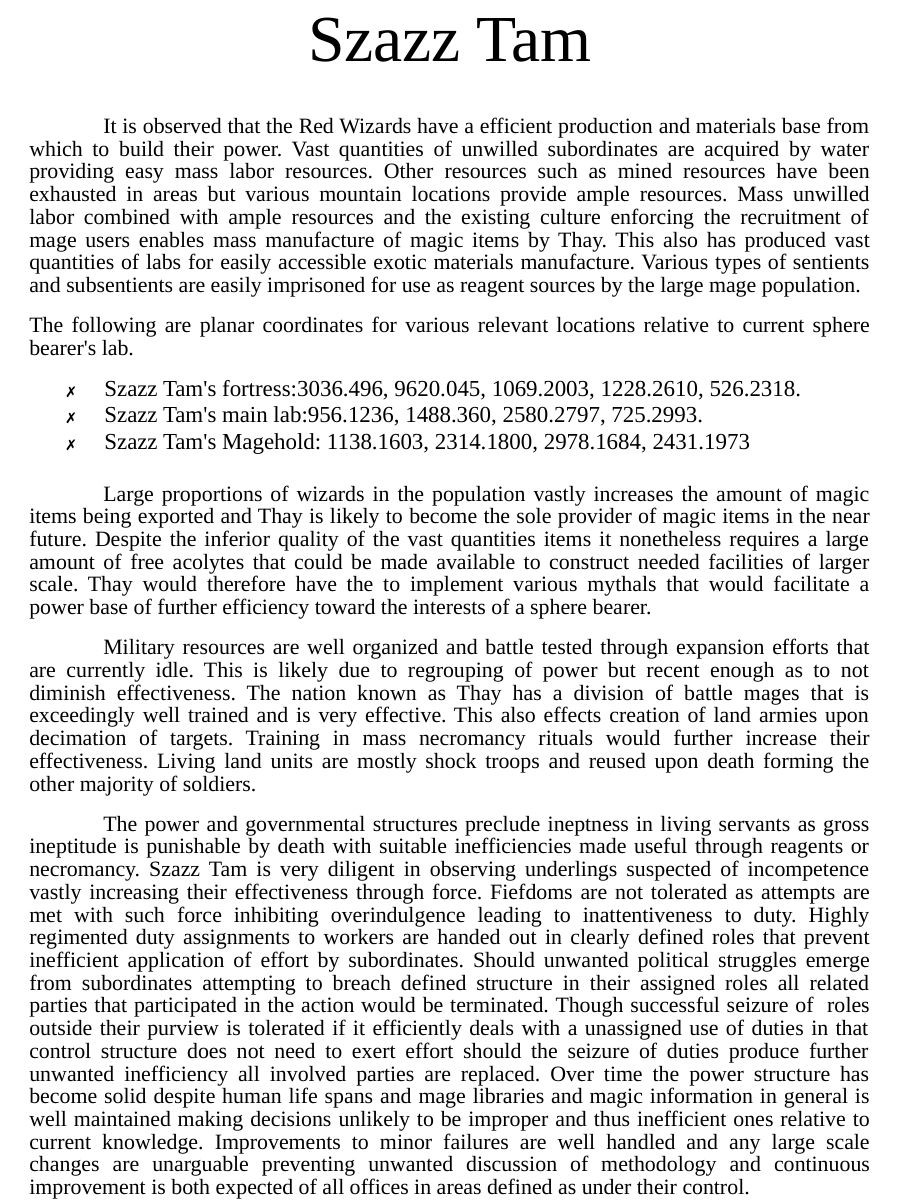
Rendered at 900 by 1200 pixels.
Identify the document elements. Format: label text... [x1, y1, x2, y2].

list Szazz Tam's main lab:956.1236, 1488.360, 2580.2797, 725.2993. [67, 401, 871, 428]
text The power and governmental structures preclude ineptness in living servants as gross ineptitude is punishable by death with suitable inefficiencies made useful through reagents or necromancy. Szazz Tam is very diligent in observing underlings suspected of incompetence vastly increasing their effectiveness through force. Fiefdoms are not tolerated as attempts are met with such force inhibiting overindulgence leading to inattentiveness to duty. Highly regimented duty assignments to workers are handed out in clearly defined roles that prevent inefficient application of effort by subordinates. Should unwanted political struggles emerge from subordinates attempting to breach defined structure in their assigned roles all related parties that participated in the action would be terminated. Though successful seizure of roles outside their purview is tolerated if it efficiently deals with a unassigned use of duties in that control structure does not need to exert effort should the seizure of duties produce further unwanted inefficiency all involved parties are replaced. Over time the power structure has become solid despite human life spans and mage libraries and magic information in general is well maintained making decisions unlikely to be improper and thus inefficient ones relative to current knowledge. Improvements to minor failures are well handled and any large scale changes are unarguable preventing unwanted discussion of methodology and continuous improvement is both expected of all offices in areas defined as under their control. [29, 811, 871, 1199]
text Military resources are well organized and battle tested through expansion efforts that are currently idle. This is likely due to regrouping of power but recent enough as to not diminish effectiveness. The nation known as Thay has a division of battle mages that is exceedingly well trained and is very effective. This also effects creation of land armies upon decimation of targets. Training in mass necromancy rituals would further increase their effectiveness. Living land units are mostly shock troops and reused upon death forming the other majority of soldiers. [29, 634, 871, 796]
list Szazz Tam's fortress:3036.496, 9620.045, 1069.2003, 1228.2610, 526.2318. [67, 375, 871, 401]
subtitle Szazz Tam [29, 0, 871, 76]
text Large proportions of wizards in the population vastly increases the amount of magic items being exported and Thay is likely to become the sole provider of magic items in the near future. Despite the inferior quality of the vast quantities items it nonetheless requires a large amount of free acolytes that could be made available to construct needed facilities of larger scale. Thay would therefore have the to implement various mythals that would facilitate a power base of further efficiency toward the interests of a sphere bearer. [29, 481, 871, 619]
list Szazz Tam's Magehold: 1138.1603, 2314.1800, 2978.1684, 2431.1973 [67, 428, 871, 454]
text The following are planar coordinates for various relevant locations relative to current sphere bearer's lab. [29, 312, 871, 360]
text It is observed that the Red Wizards have a efficient production and materials base from which to build their power. Vast quantities of unwilled subordinates are acquired by water providing easy mass labor resources. Other resources such as mined resources have been exhausted in areas but various mountain locations provide ample resources. Mass unwilled labor combined with ample resources and the existing culture enforcing the recruitment of mage users enables mass manufacture of magic items by Thay. This also has produced vast quantities of labs for easily accessible exotic materials manufacture. Various types of sentients and subsentients are easily imprisoned for use as reagent sources by the large mage population. [29, 113, 871, 297]
